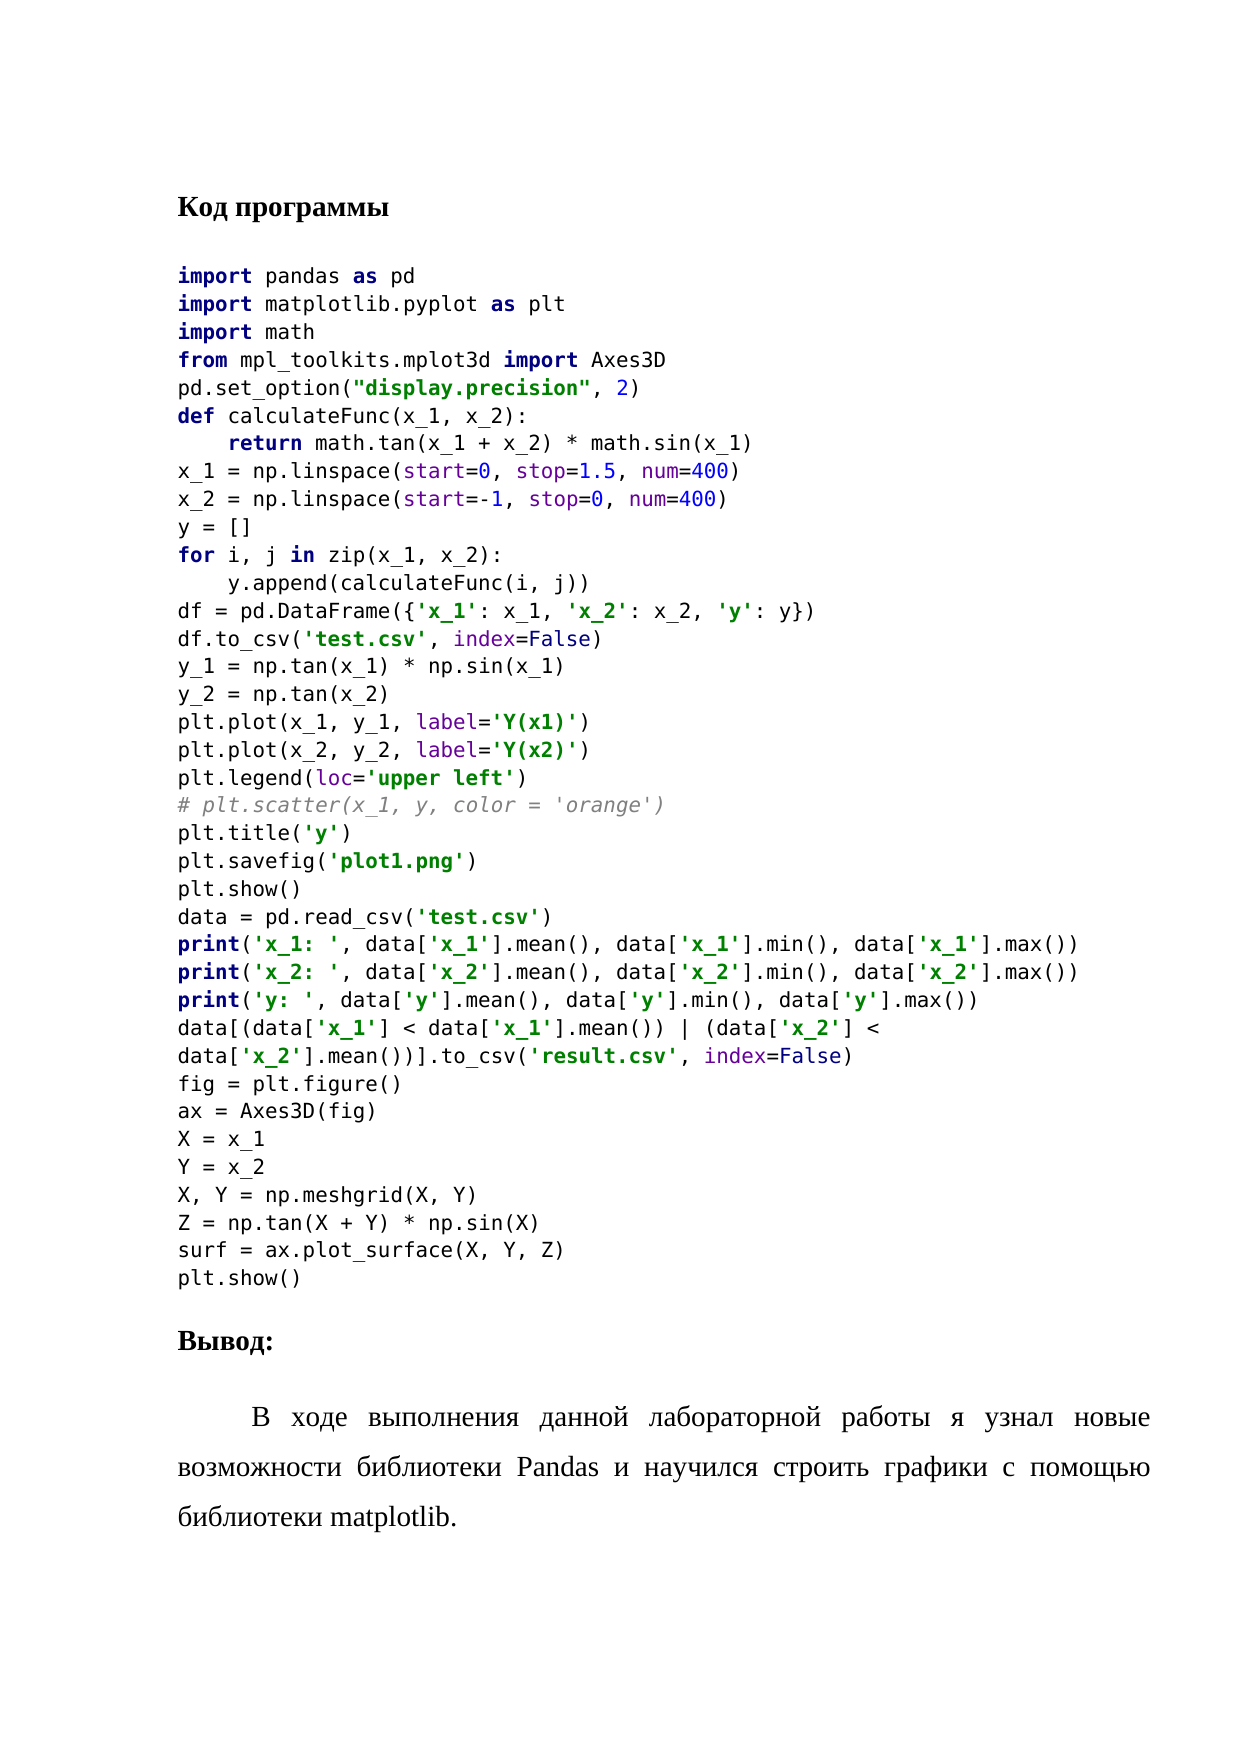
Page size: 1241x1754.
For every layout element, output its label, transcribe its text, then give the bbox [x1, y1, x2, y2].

text Вывод: [177, 1323, 1152, 1357]
text y_2 = np.tan(x_2) [177, 682, 1152, 706]
text import math [177, 320, 1152, 344]
text print('x_2: ', data['x_2'].mean(), data['x_2'].min(), data['x_2'].max()) [177, 960, 1152, 984]
text plt.plot(x_1, y_1, label='Y(x1)') [177, 710, 1152, 734]
text import pandas as pd [177, 264, 1152, 289]
text fig = plt.figure() [177, 1072, 1152, 1096]
text print('x_1: ', data['x_1'].mean(), data['x_1'].min(), data['x_1'].max()) [177, 932, 1152, 957]
text plt.legend(loc='upper left') [177, 766, 1152, 790]
text pd.set_option("display.precision", 2) [177, 376, 1152, 400]
text y.append(calculateFunc(i, j)) [177, 571, 1152, 595]
text ax = Axes3D(fig) [177, 1099, 1152, 1124]
text for i, j in zip(x_1, x_2): [177, 543, 1152, 567]
text print('y: ', data['y'].mean(), data['y'].min(), data['y'].max()) [177, 988, 1152, 1012]
text y_1 = np.tan(x_1) * np.sin(x_1) [177, 654, 1152, 679]
text df = pd.DataFrame({'x_1': x_1, 'x_2': x_2, 'y': y}) [177, 599, 1152, 623]
text plt.title('y') [177, 821, 1152, 846]
text x_2 = np.linspace(start=-1, stop=0, num=400) [177, 487, 1152, 512]
text plt.show() [177, 877, 1152, 901]
text surf = ax.plot_surface(X, Y, Z) [177, 1238, 1152, 1263]
text В ходе выполнения данной лабораторной работы я узнал новые возможности библиотеки Pandas и научился строить графики c помощью библиотеки matplotlib. [177, 1399, 1152, 1533]
text X = x_1 [177, 1127, 1152, 1151]
text df.to_csv('test.csv', index=False) [177, 627, 1152, 651]
text data = pd.read_csv('test.csv') [177, 905, 1152, 929]
text plt.show() [177, 1266, 1152, 1291]
text import matplotlib.pyplot as plt [177, 292, 1152, 317]
text y = [] [177, 515, 1152, 539]
text return math.tan(x_1 + x_2) * math.sin(x_1) [177, 431, 1152, 456]
text Z = np.tan(X + Y) * np.sin(X) [177, 1211, 1152, 1235]
text plt.plot(x_2, y_2, label='Y(x2)') [177, 738, 1152, 762]
text # plt.scatter(x_1, y, color = 'orange') [177, 793, 1152, 818]
text from mpl_toolkits.mplot3d import Axes3D [177, 348, 1152, 372]
text x_1 = np.linspace(start=0, stop=1.5, num=400) [177, 459, 1152, 484]
text def calculateFunc(x_1, x_2): [177, 404, 1152, 428]
text Код программы [177, 189, 1152, 223]
text Y = x_2 [177, 1155, 1152, 1179]
text data[(data['x_1'] < data['x_1'].mean()) | (data['x_2'] < data['x_2'].mean())].to_csv('result.csv', index=False) [177, 1016, 1152, 1068]
text plt.savefig('plot1.png') [177, 849, 1152, 873]
text X, Y = np.meshgrid(X, Y) [177, 1183, 1152, 1207]
